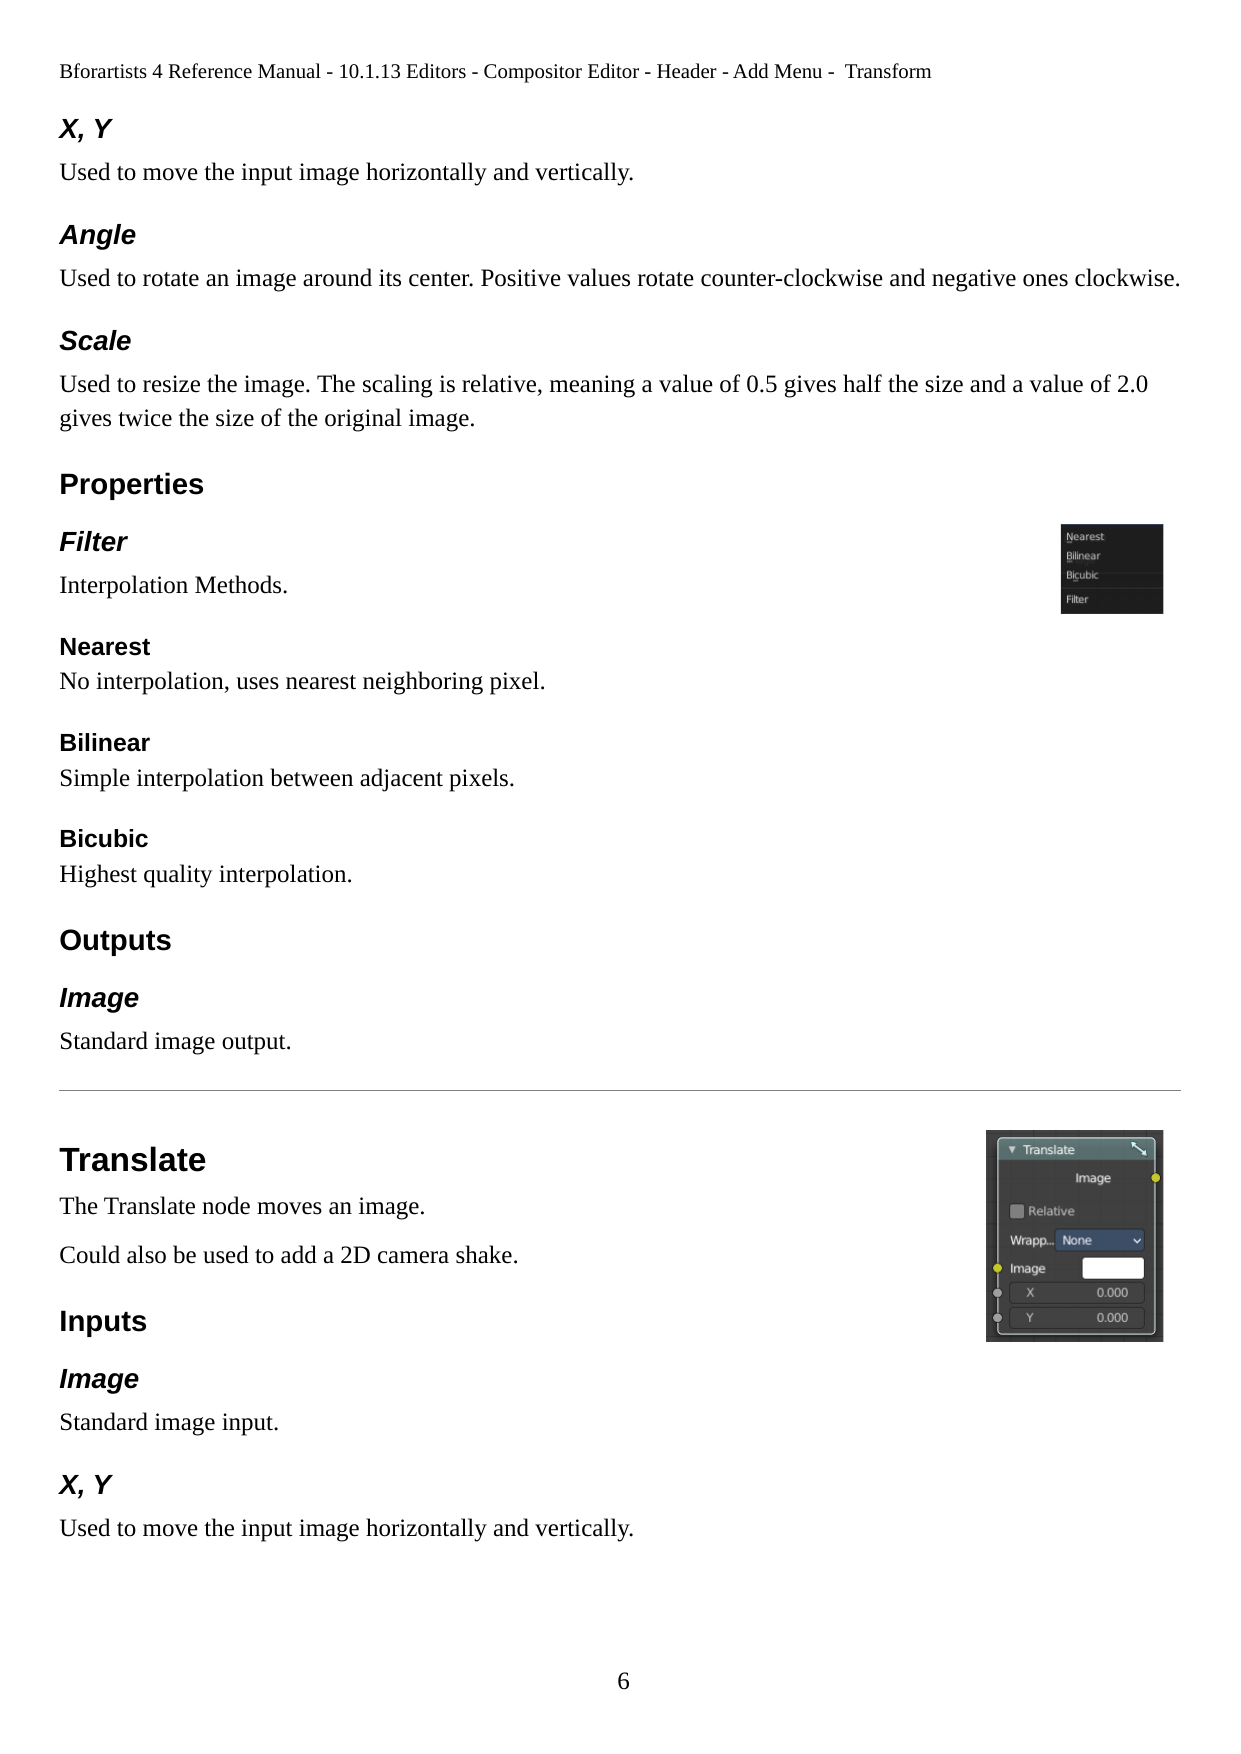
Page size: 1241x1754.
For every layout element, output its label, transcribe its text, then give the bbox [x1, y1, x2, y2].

text Standard image input. [59, 1407, 1181, 1436]
text Could also be used to add a 2D camera shake. [59, 1240, 986, 1269]
text Interpolation Methods. [59, 570, 1060, 599]
text No interpolation, uses nearest neighboring pixel. [59, 666, 1181, 695]
text [1164, 570, 1181, 599]
text Standard image output. [59, 1026, 1181, 1055]
subtitle Bicubic [59, 824, 1181, 853]
subtitle Scale [59, 324, 1181, 356]
subtitle Bilinear [59, 728, 1181, 757]
picture [986, 1130, 1164, 1342]
subtitle Filter [59, 526, 1060, 558]
text Used to resize the image. The scaling is relative, meaning a value of 0.5 gives half the size and a value of 2.0 gives twice the size of the original image. [59, 369, 1181, 432]
subtitle Properties [59, 467, 1181, 501]
subtitle Angle [59, 218, 1181, 250]
subtitle [1164, 526, 1181, 558]
text Highest quality interpolation. [59, 859, 1181, 888]
subtitle Outputs [59, 923, 1181, 957]
subtitle Translate [59, 1140, 986, 1179]
subtitle Nearest [59, 632, 1181, 660]
subtitle Inputs [59, 1304, 986, 1338]
text Used to move the input image horizontally and vertically. [59, 1513, 1181, 1542]
subtitle [1164, 1304, 1181, 1338]
text Simple interpolation between adjacent pixels. [59, 763, 1181, 792]
text Used to rotate an image around its center. Positive values rotate counter-clockwise and negative ones clockwise. [59, 263, 1181, 292]
text Used to move the input image horizontally and vertically. [59, 157, 1181, 186]
text The Translate node moves an image. [59, 1191, 986, 1220]
subtitle Image [59, 982, 1181, 1013]
picture [1060, 524, 1164, 614]
subtitle X, Y [59, 113, 1181, 144]
subtitle X, Y [59, 1468, 1181, 1500]
subtitle Image [59, 1363, 1181, 1394]
subtitle [1164, 1140, 1181, 1179]
